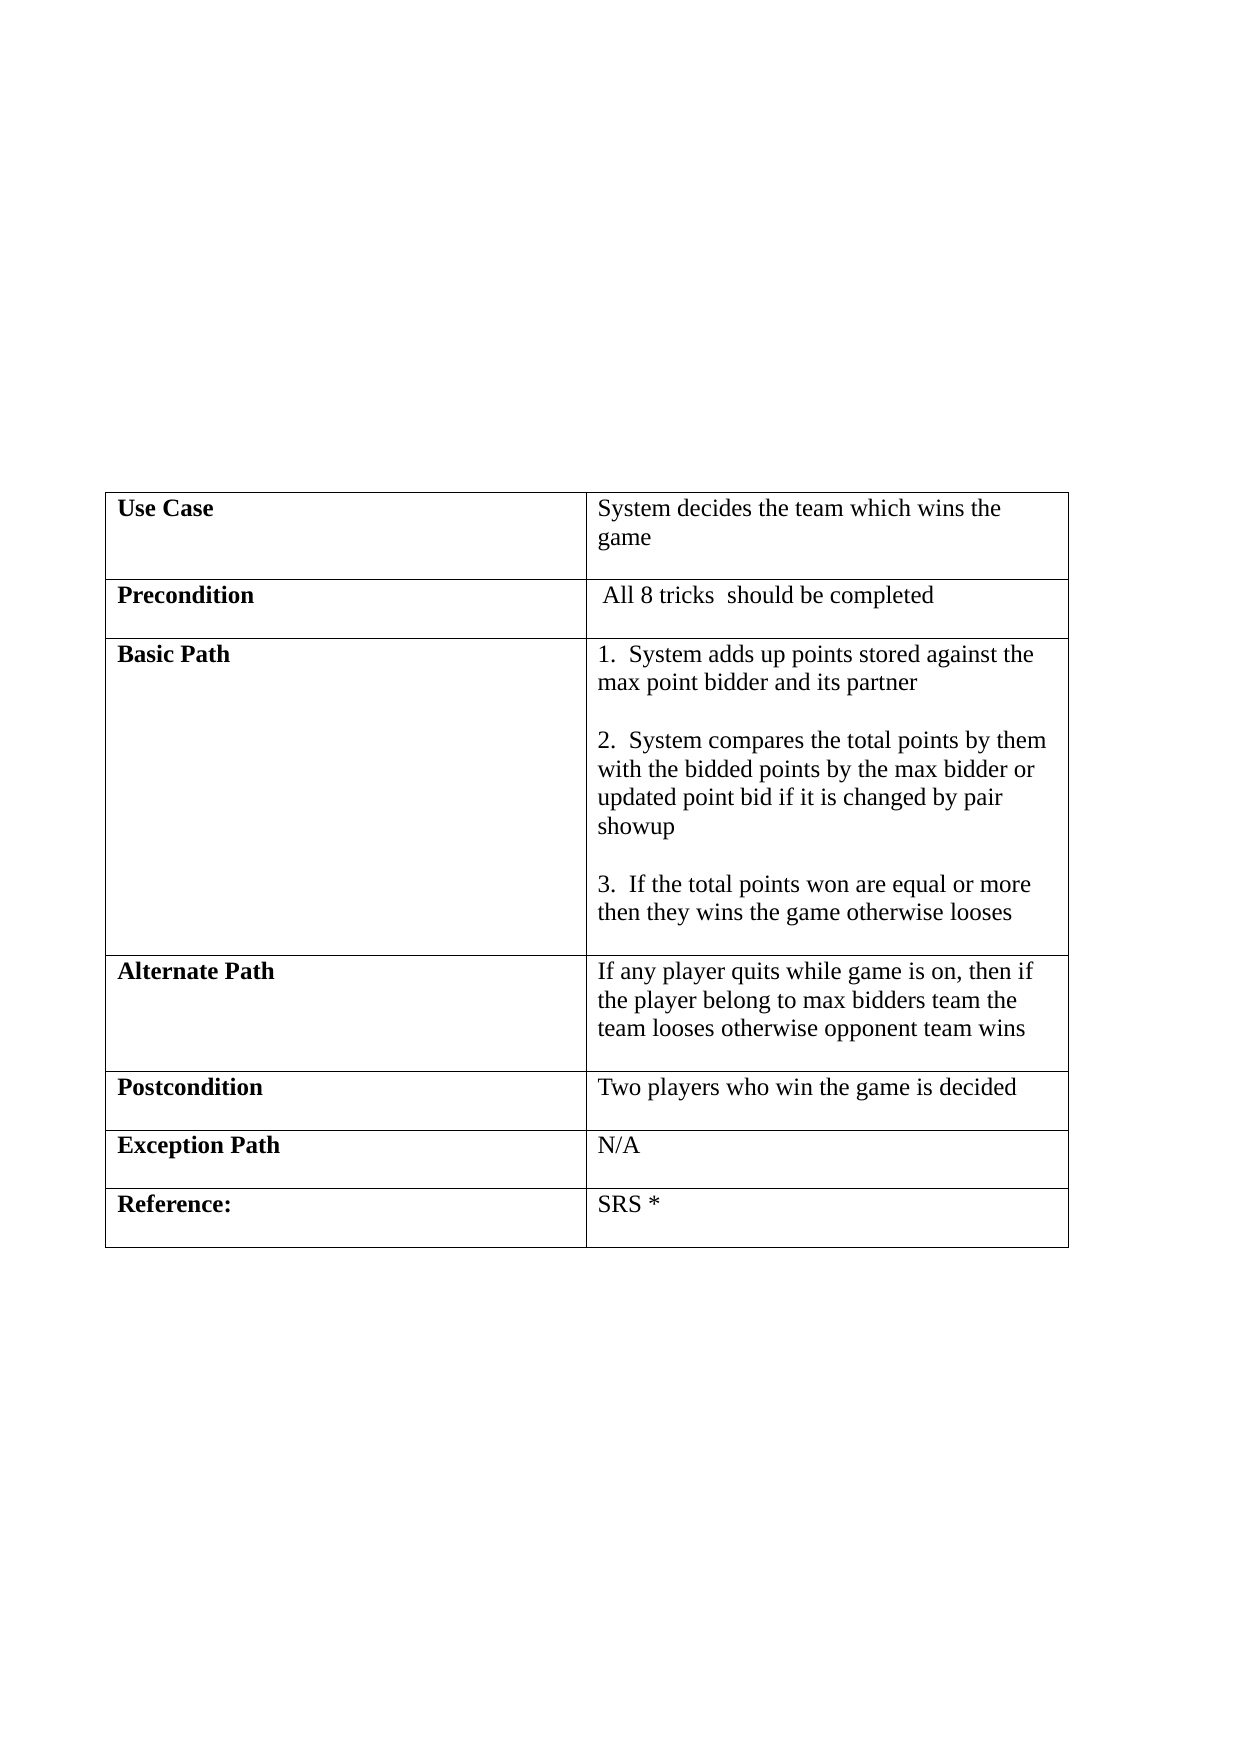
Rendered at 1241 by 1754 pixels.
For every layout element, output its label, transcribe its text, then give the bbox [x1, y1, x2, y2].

table_cell All 8 tricks should be completed [587, 580, 1068, 638]
table_cell If any player quits while game is on, then if the player belong to max bidders team the team looses otherwise opponent team wins [587, 956, 1068, 1071]
table_cell Alternate Path [106, 956, 586, 1071]
table_header Use Case [106, 493, 586, 579]
table_cell Precondition [106, 580, 586, 638]
table_cell Basic Path [106, 639, 586, 955]
table_cell 1. System adds up points stored against the max point bidder and its partner 2. System compares the total points by them with the bidded points by the max bidder or updated point bid if it is changed by pair showup 3. If the total points won are equal or more then they wins the game otherwise looses [587, 639, 1068, 955]
table_cell SRS * [587, 1189, 1068, 1247]
table_cell N/A [587, 1131, 1068, 1188]
table_cell Postcondition [106, 1072, 586, 1129]
table_header System decides the team which wins the game [587, 493, 1068, 579]
table_cell Reference: [106, 1189, 586, 1247]
table_cell Two players who win the game is decided [587, 1072, 1068, 1129]
table_cell Exception Path [106, 1131, 586, 1188]
